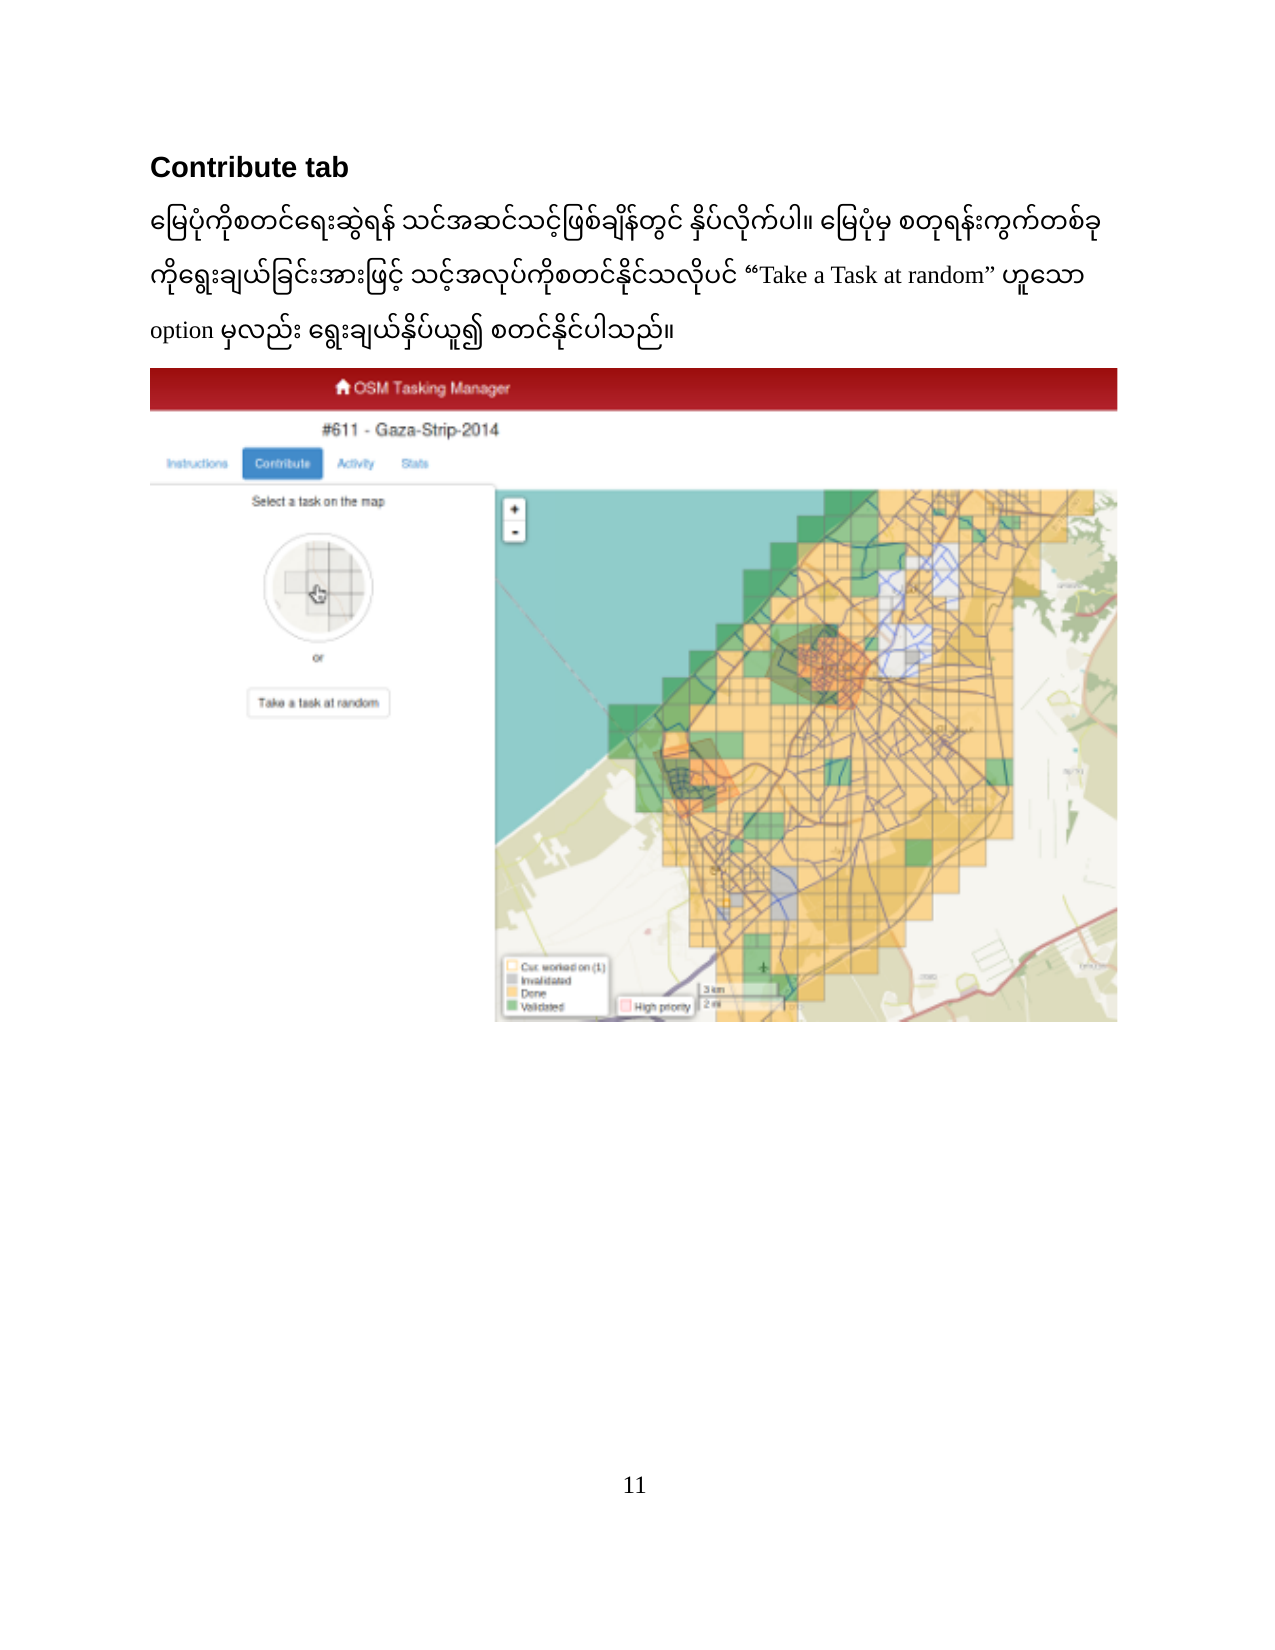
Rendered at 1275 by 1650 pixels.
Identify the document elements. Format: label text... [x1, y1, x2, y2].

picture [150, 368, 1118, 1022]
subtitle Contribute tab [150, 150, 1125, 183]
text မြေပုံကိုစတင်ရေးဆွဲရန် သင်အဆင်သင့်ဖြစ်ချိန်တွင် နှိပ်လိုက်ပါ။ မြေပုံမှ စတုရန်းကွက်တစ်ခုကိုရွေးချယ်ခြင်းအားဖြင့် သင့်အလုပ်ကိုစတင်နိုင်သလိုပင် “Take a Task at random” ဟူသော option မှလည်း ရွေးချယ်နှိပ်ယူ၍ စတင်နိုင်ပါသည်။ [150, 196, 1125, 360]
